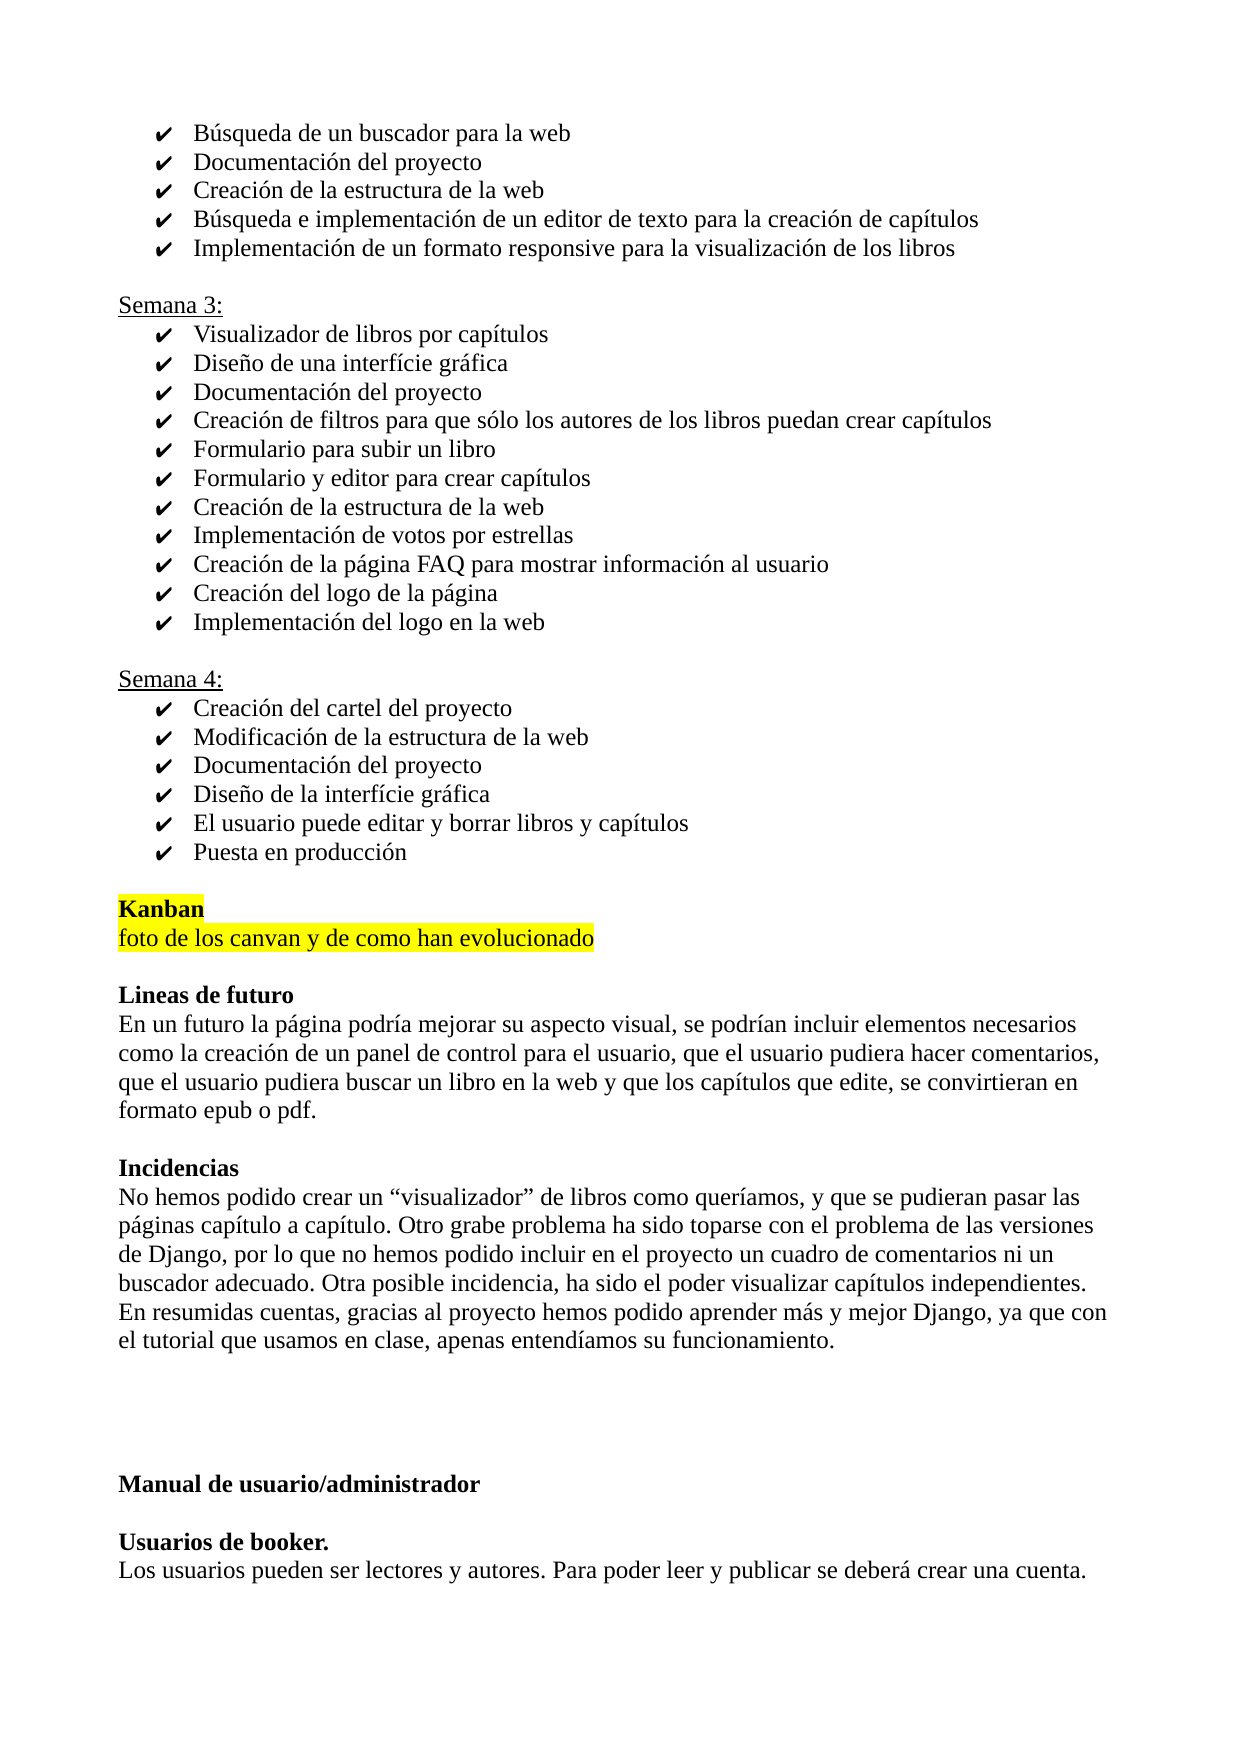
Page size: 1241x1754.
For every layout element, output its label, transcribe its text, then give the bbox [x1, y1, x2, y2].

list Modificación de la estructura de la web [156, 722, 1122, 751]
list Creación de la estructura de la web [156, 492, 1122, 521]
list Visualizador de libros por capítulos [156, 319, 1122, 348]
text Usuarios de booker. [118, 1527, 1122, 1556]
list Implementación del logo en la web [156, 607, 1122, 636]
text Manual de usuario/administrador [118, 1469, 1122, 1498]
text En resumidas cuentas, gracias al proyecto hemos podido aprender más y mejor Django, ya que con el tutorial que usamos en clase, apenas entendíamos su funcionamiento. [118, 1297, 1122, 1354]
text foto de los canvan y de como han evolucionado [118, 923, 1122, 952]
list Documentación del proyecto [156, 377, 1122, 406]
list El usuario puede editar y borrar libros y capítulos [156, 808, 1122, 837]
list Creación de la página FAQ para mostrar información al usuario [156, 549, 1122, 578]
list Puesta en producción [156, 837, 1122, 866]
list Búsqueda de un buscador para la web [156, 118, 1122, 147]
text Semana 3: [118, 291, 1122, 319]
text En un futuro la página podría mejorar su aspecto visual, se podrían incluir elementos necesarios como la creación de un panel de control para el usuario, que el usuario pudiera hacer comentarios, que el usuario pudiera buscar un libro en la web y que los capítulos que edite, se convirtieran en formato epub o pdf. [118, 1009, 1122, 1124]
list Implementación de votos por estrellas [156, 521, 1122, 549]
text Kanban [118, 894, 1122, 923]
list Diseño de la interfície gráfica [156, 779, 1122, 808]
list Diseño de una interfície gráfica [156, 348, 1122, 377]
list Creación de la estructura de la web [156, 176, 1122, 204]
text Los usuarios pueden ser lectores y autores. Para poder leer y publicar se deberá crear una cuenta. [118, 1556, 1122, 1584]
list Creación de filtros para que sólo los autores de los libros puedan crear capítulos [156, 406, 1122, 434]
list Implementación de un formato responsive para la visualización de los libros [156, 233, 1122, 262]
list Documentación del proyecto [156, 751, 1122, 779]
text Lineas de futuro [118, 981, 1122, 1009]
text Semana 4: [118, 664, 1122, 693]
list Creación del cartel del proyecto [156, 693, 1122, 722]
list Creación del logo de la página [156, 578, 1122, 607]
list Búsqueda e implementación de un editor de texto para la creación de capítulos [156, 204, 1122, 233]
list Formulario y editor para crear capítulos [156, 463, 1122, 492]
text No hemos podido crear un “visualizador” de libros como queríamos, y que se pudieran pasar las páginas capítulo a capítulo. Otro grabe problema ha sido toparse con el problema de las versiones de Django, por lo que no hemos podido incluir en el proyecto un cuadro de comentarios ni un buscador adecuado. Otra posible incidencia, ha sido el poder visualizar capítulos independientes. [118, 1182, 1122, 1297]
list Documentación del proyecto [156, 147, 1122, 176]
text Incidencias [118, 1153, 1122, 1182]
list Formulario para subir un libro [156, 434, 1122, 463]
